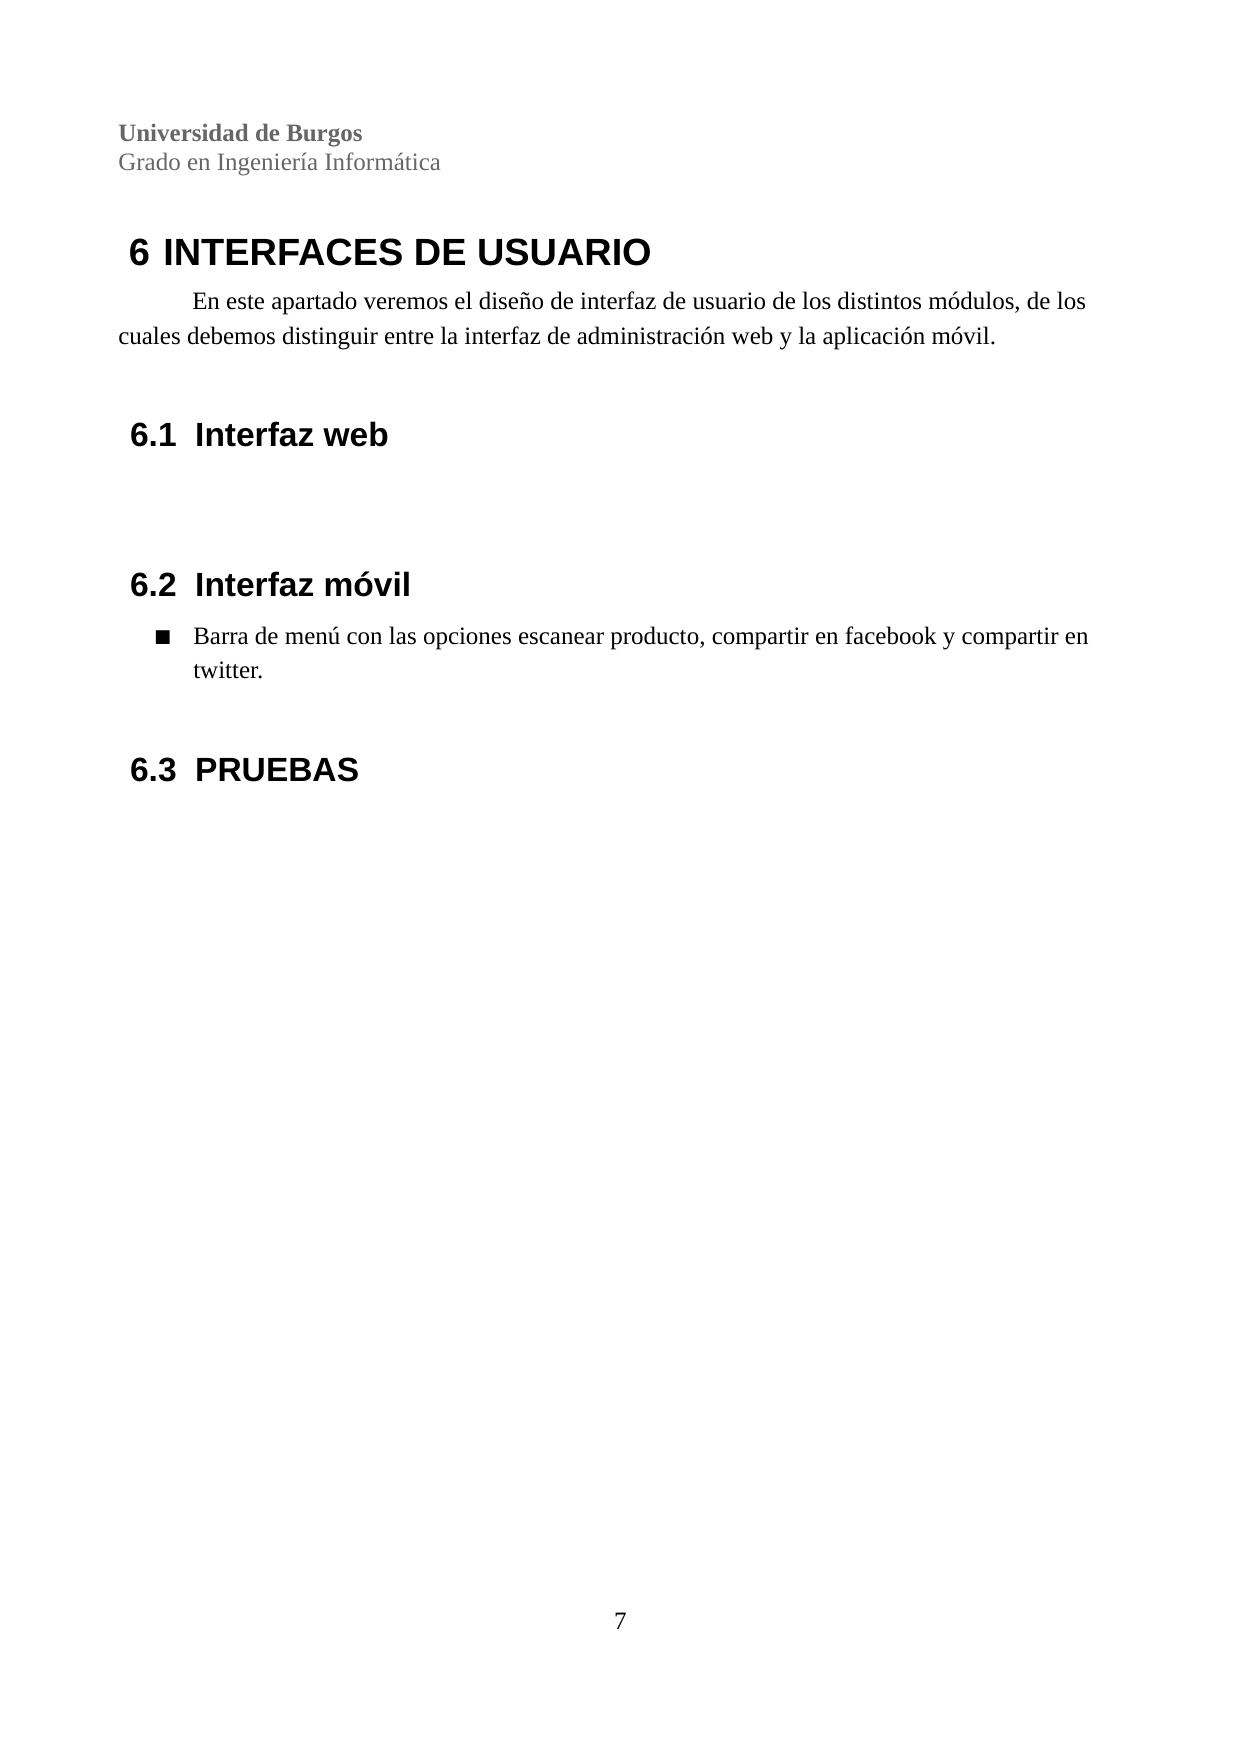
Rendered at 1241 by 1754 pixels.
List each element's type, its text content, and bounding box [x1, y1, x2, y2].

subtitle INTERFACES DE USUARIO [118, 230, 1122, 274]
subtitle PRUEBAS [121, 734, 1122, 793]
subtitle Interfaz móvil [121, 549, 1122, 608]
subtitle Interfaz web [121, 399, 1122, 458]
text En este apartado veremos el diseño de interfaz de usuario de los distintos módulos, de los cuales debemos distinguir entre la interfaz de administración web y la aplicación móvil. [118, 286, 1122, 349]
list Barra de menú con las opciones escanear producto, compartir en facebook y compartir en twitter. [156, 621, 1122, 684]
